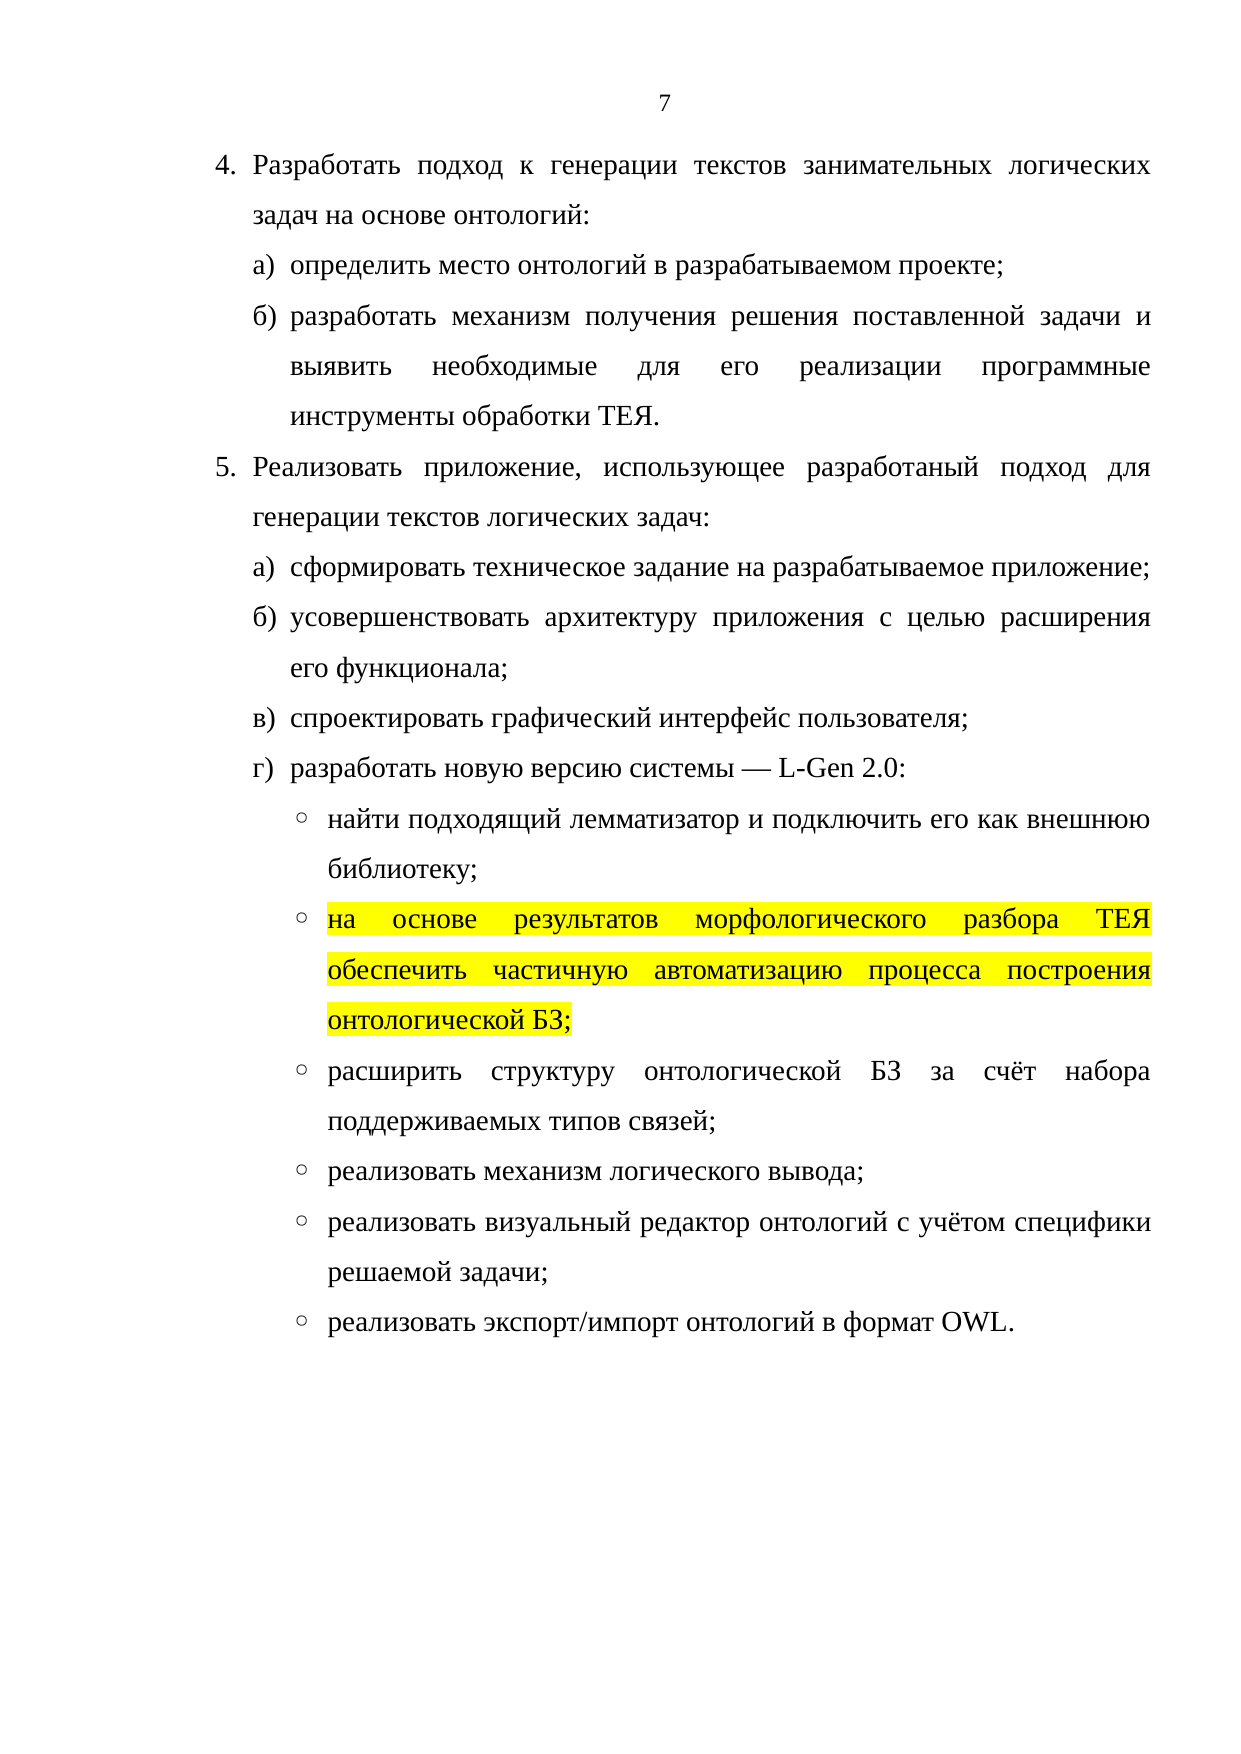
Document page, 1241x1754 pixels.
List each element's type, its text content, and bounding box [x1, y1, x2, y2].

list разработать новую версию системы — L-Gen 2.0: [252, 751, 1152, 784]
list усовершенствовать архитектуру приложения с целью расширения его функционала; [252, 599, 1152, 683]
list Разработать подход к генерации текстов занимательных логических задач на основе онтологий: [215, 147, 1152, 231]
list реализовать экспорт/импорт онтологий в формат OWL. [290, 1304, 1152, 1338]
list Реализовать приложение, использующее разработаный подход для генерации текстов логических задач: [215, 449, 1152, 532]
list реализовать механизм логического вывода; [290, 1153, 1152, 1187]
list реализовать визуальный редактор онтологий с учётом специфики решаемой задачи; [290, 1204, 1152, 1288]
list определить место онтологий в разрабатываемом проекте; [252, 247, 1152, 281]
list сформировать техническое задание на разрабатываемое приложение; [252, 549, 1152, 583]
list на основе результатов морфологического разбора ТЕЯ обеспечить частичную автоматизацию процесса построения онтологической БЗ; [290, 902, 1152, 1036]
list спроектировать графический интерфейс пользователя; [252, 700, 1152, 734]
list расширить структуру онтологической БЗ за счёт набора поддерживаемых типов связей; [290, 1053, 1152, 1137]
list найти подходящий лемматизатор и подключить его как внешнюю библиотеку; [290, 801, 1152, 885]
list разработать механизм получения решения поставленной задачи и выявить необходимые для его реализации программные инструменты обработки ТЕЯ. [252, 298, 1152, 432]
